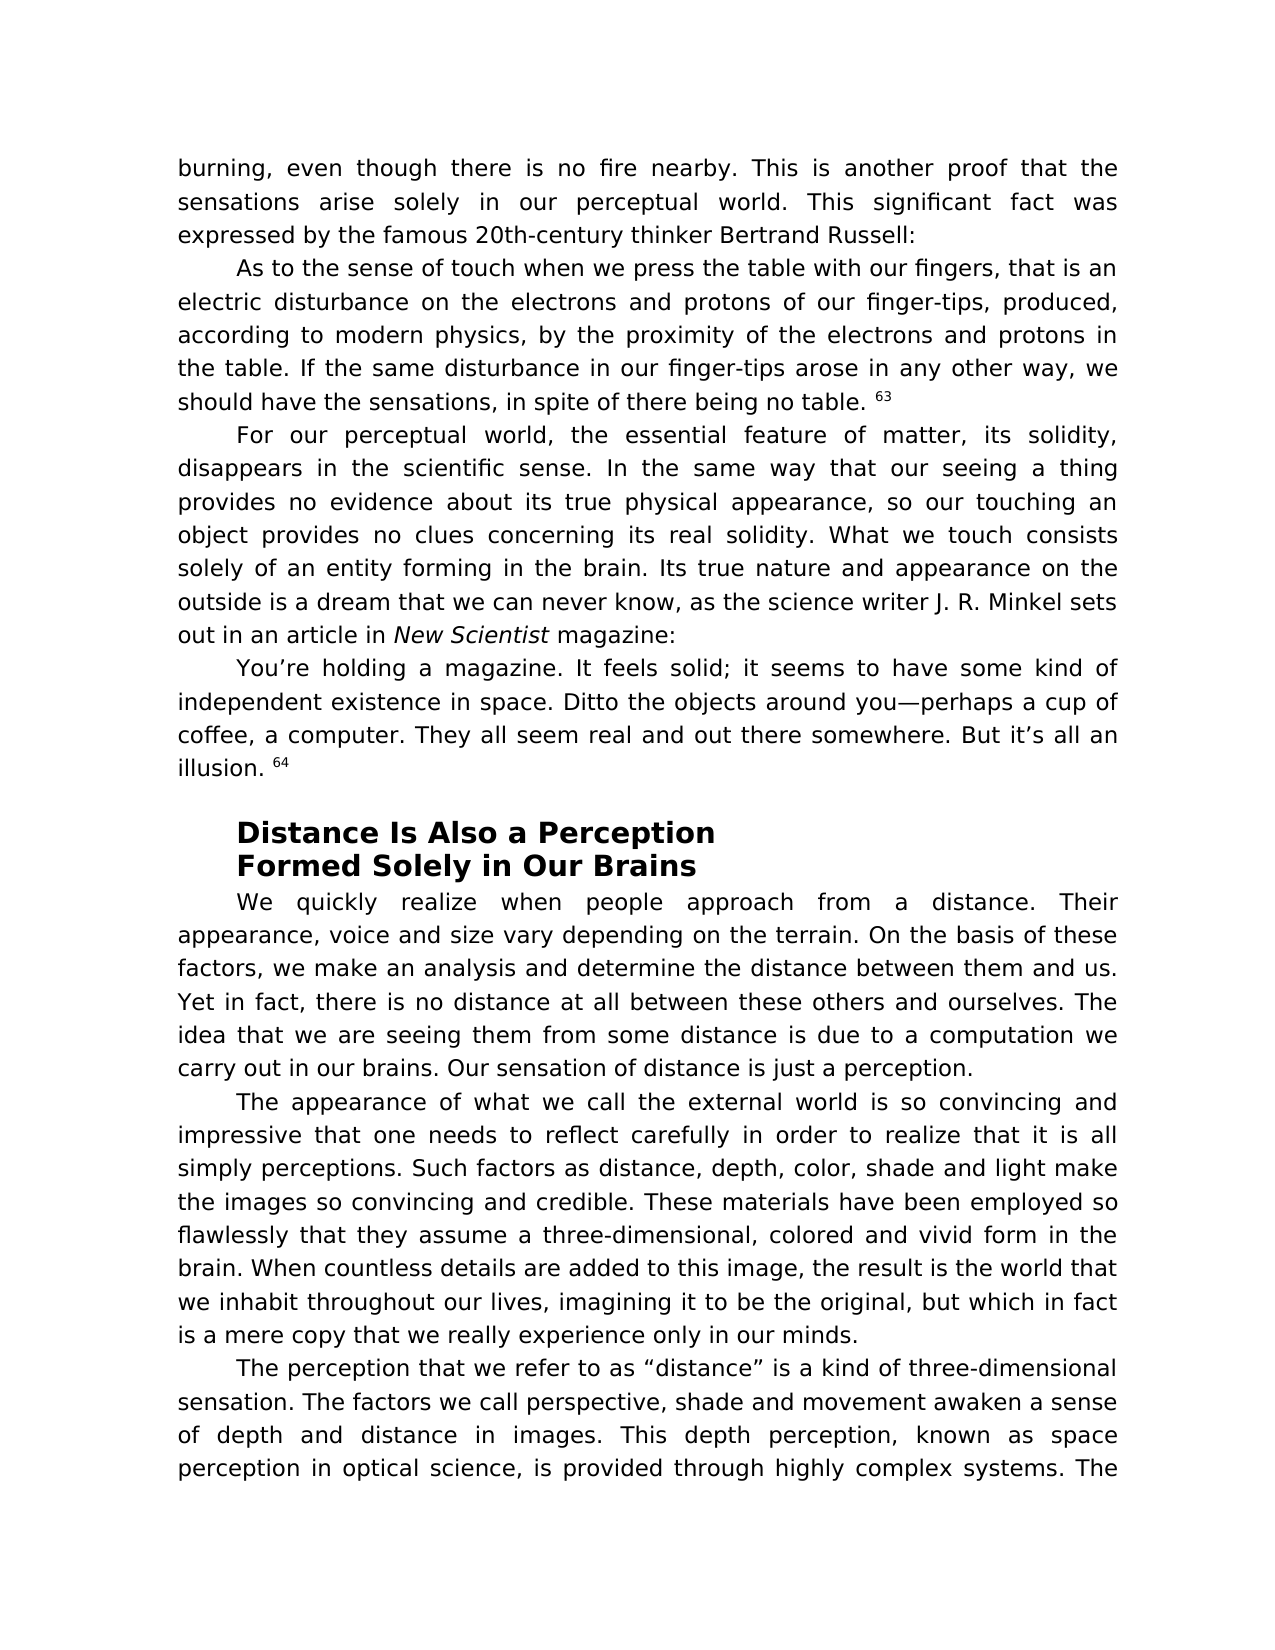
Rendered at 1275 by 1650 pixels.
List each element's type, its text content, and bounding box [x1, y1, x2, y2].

text burning, even though there is no fire nearby. This is another proof that the sensations arise solely in our perceptual world. This significant fact was expressed by the famous 20th-century thinker Bertrand Russell: [177, 150, 1119, 250]
text Distance Is Also a Perception [177, 817, 1119, 850]
text We quickly realize when people approach from a distance. Their appearance, voice and size vary depending on the terrain. On the basis of these factors, we make an analysis and determine the distance between them and us. Yet in fact, there is no distance at all between these others and ourselves. The idea that we are seeing them from some distance is due to a computation we carry out in our brains. Our sensation of distance is just a perception. [177, 883, 1119, 1083]
text As to the sense of touch when we press the table with our fingers, that is an electric disturbance on the electrons and protons of our finger-tips, produced, according to modern physics, by the proximity of the electrons and protons in the table. If the same disturbance in our finger-tips arose in any other way, we should have the sensations, in spite of there being no table. 63 [177, 250, 1119, 417]
text Formed Solely in Our Brains [177, 850, 1119, 883]
text For our perceptual world, the essential feature of matter, its solidity, disappears in the scientific sense. In the same way that our seeing a thing provides no evidence about its true physical appearance, so our touching an object provides no clues concerning its real solidity. What we touch consists solely of an entity forming in the brain. Its true nature and appearance on the outside is a dream that we can never know, as the science writer J. R. Minkel sets out in an article in New Scientist magazine: [177, 417, 1119, 650]
text The perception that we refer to as “distance” is a kind of three-dimensional sensation. The factors we call perspective, shade and movement awaken a sense of depth and distance in images. This depth perception, known as space perception in optical science, is provided through highly complex systems. The [177, 1350, 1119, 1483]
text The appearance of what we call the external world is so convincing and impressive that one needs to reflect carefully in order to realize that it is all simply perceptions. Such factors as distance, depth, color, shade and light make the images so convincing and credible. These materials have been employed so flawlessly that they assume a three-dimensional, colored and vivid form in the brain. When countless details are added to this image, the result is the world that we inhabit throughout our lives, imagining it to be the original, but which in fact is a mere copy that we really experience only in our minds. [177, 1083, 1119, 1350]
text You’re holding a magazine. It feels solid; it seems to have some kind of independent existence in space. Ditto the objects around you—perhaps a cup of coffee, a computer. They all seem real and out there somewhere. But it’s all an illusion. 64 [177, 650, 1119, 783]
